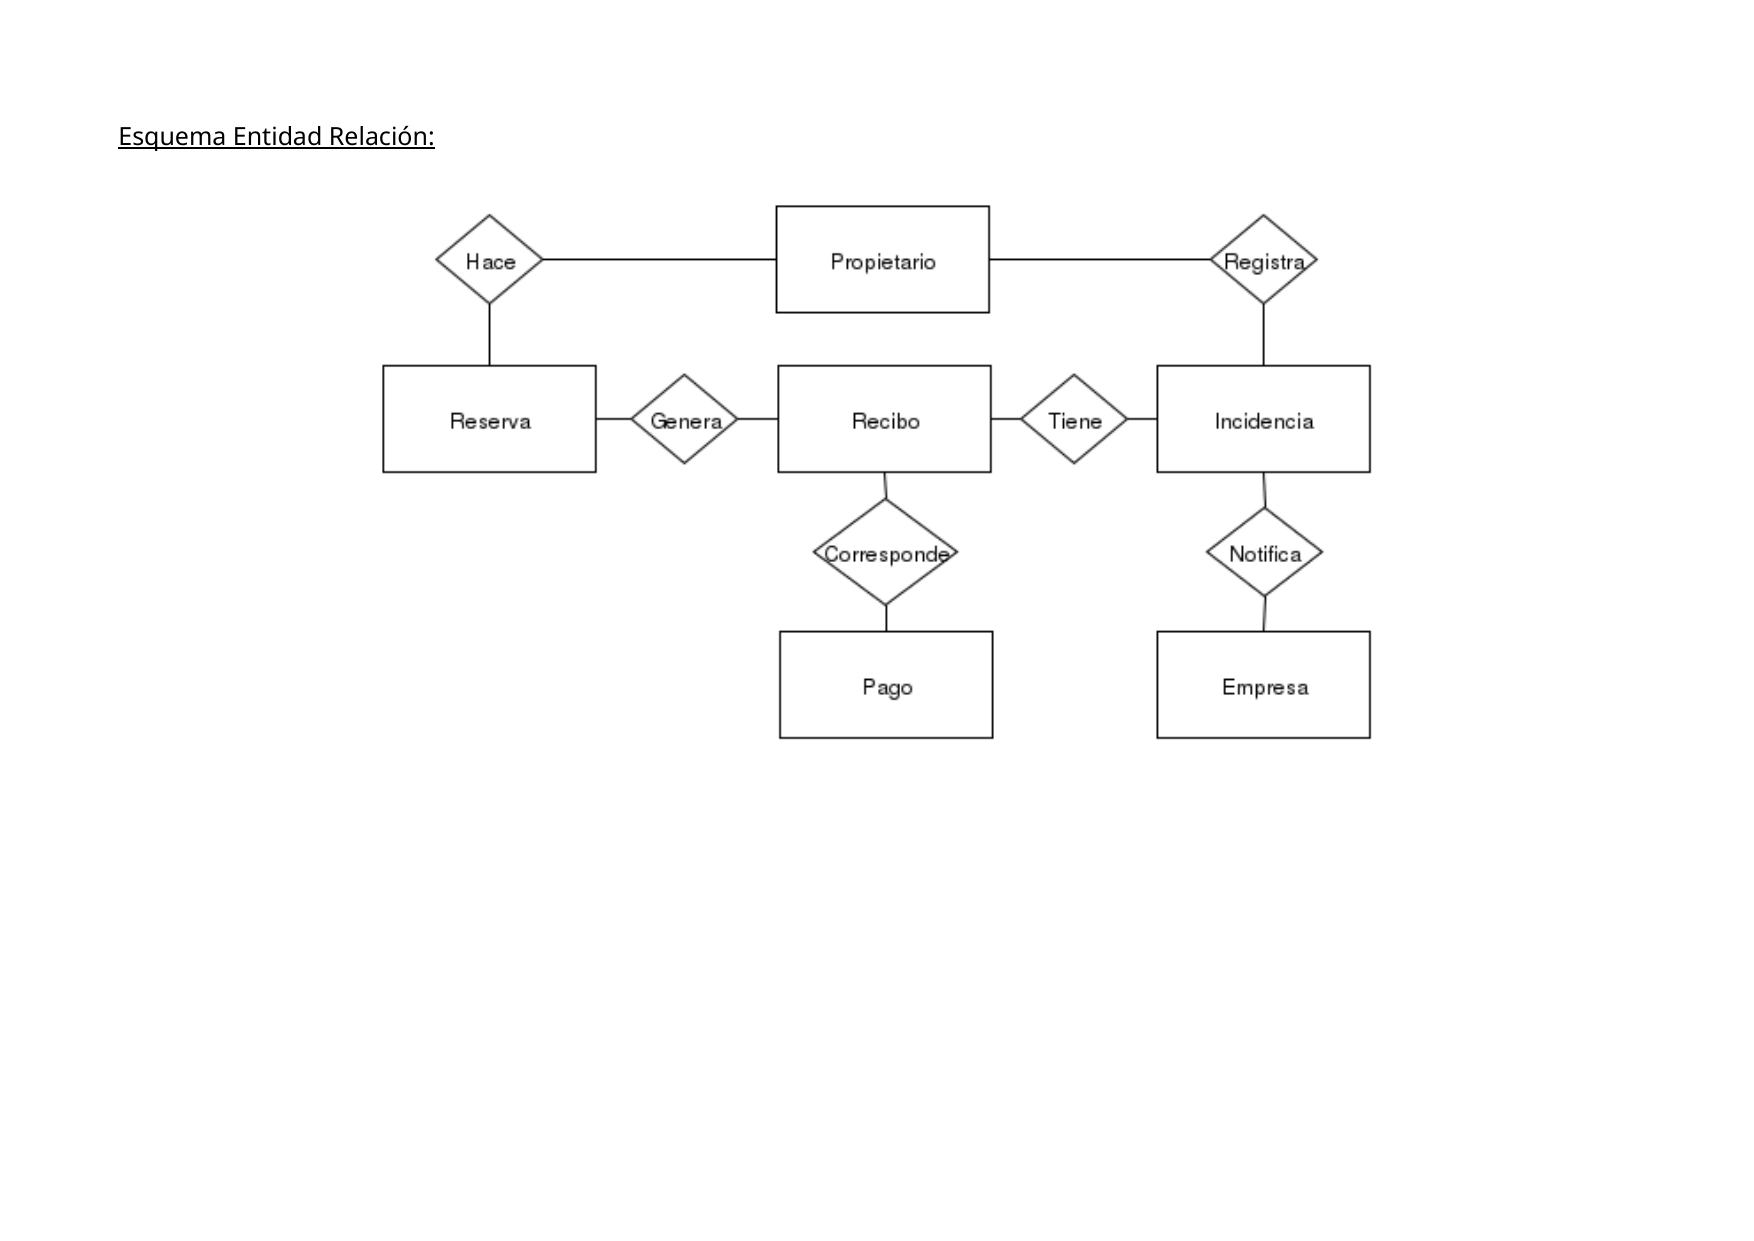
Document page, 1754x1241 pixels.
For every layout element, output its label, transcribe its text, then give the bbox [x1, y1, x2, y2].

picture [381, 205, 1373, 741]
text Esquema Entidad Relación: [118, 118, 1636, 152]
